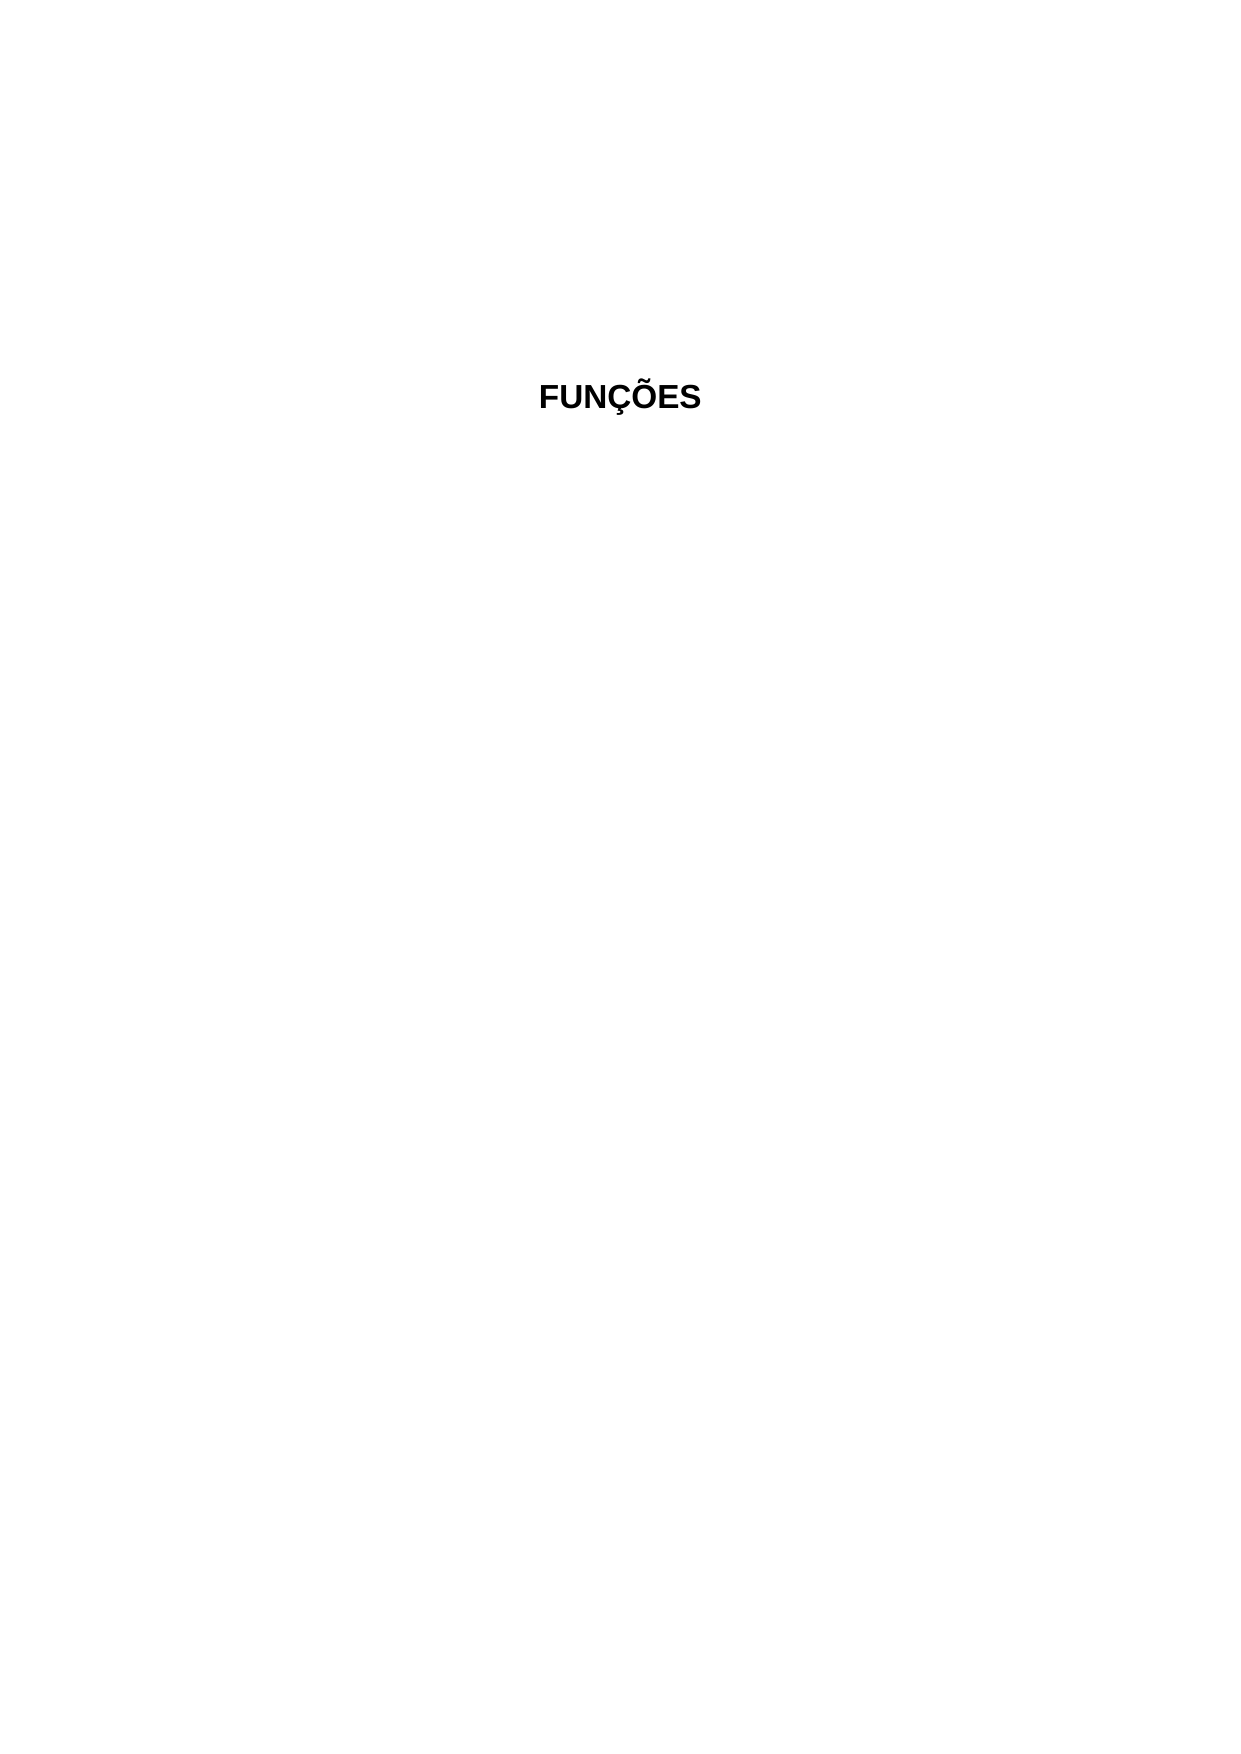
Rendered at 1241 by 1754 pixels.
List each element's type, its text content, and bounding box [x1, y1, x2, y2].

text FUNÇÕES [118, 377, 1122, 415]
